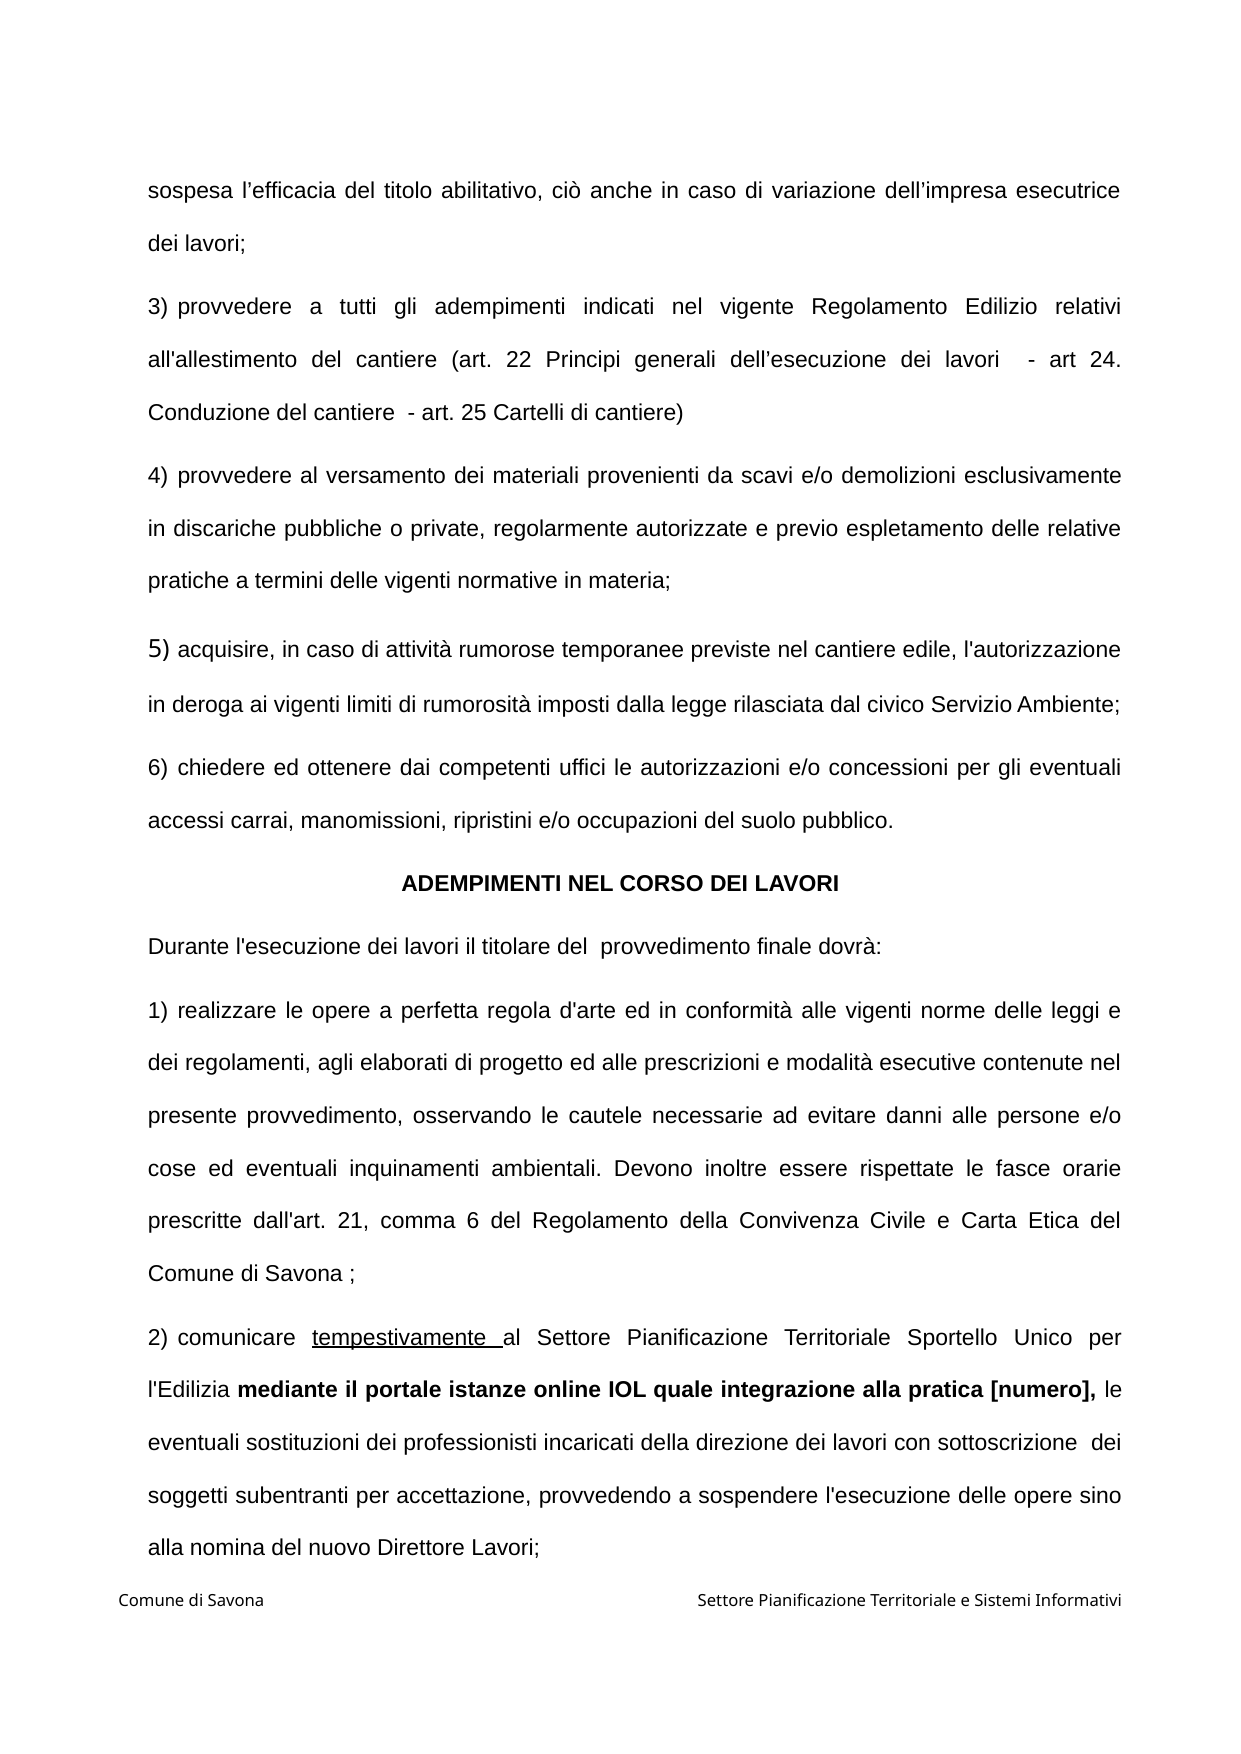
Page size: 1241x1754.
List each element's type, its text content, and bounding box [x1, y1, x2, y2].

list provvedere a tutti gli adempimenti indicati nel vigente Regolamento Edilizio relativi all'allestimento del cantiere (art. 22 Principi generali dell’esecuzione dei lavori - art 24. Conduzione del cantiere - art. 25 Cartelli di cantiere) [148, 293, 1122, 425]
list provvedere al versamento dei materiali provenienti da scavi e/o demolizioni esclusivamente in discariche pubbliche o private, regolarmente autorizzate e previo espletamento delle relative pratiche a termini delle vigenti normative in materia; [148, 462, 1122, 593]
list acquisire, in caso di attività rumorose temporanee previste nel cantiere edile, l'autorizzazione in deroga ai vigenti limiti di rumorosità imposti dalla legge rilasciata dal civico Servizio Ambiente; [148, 631, 1122, 717]
text ADEMPIMENTI NEL CORSO DEI LAVORI [148, 870, 1092, 896]
list sospesa l’efficacia del titolo abilitativo, ciò anche in caso di variazione dell’impresa esecutrice dei lavori; [148, 177, 1122, 256]
list realizzare le opere a perfetta regola d'arte ed in conformità alle vigenti norme delle leggi e dei regolamenti, agli elaborati di progetto ed alle prescrizioni e modalità esecutive contenute nel presente provvedimento, osservando le cautele necessarie ad evitare danni alle persone e/o cose ed eventuali inquinamenti ambientali. Devono inoltre essere rispettate le fasce orarie prescritte dall'art. 21, comma 6 del Regolamento della Convivenza Civile e Carta Etica del Comune di Savona ; [148, 997, 1122, 1286]
text Durante l'esecuzione dei lavori il titolare del provvedimento finale dovrà: [148, 933, 1092, 959]
list chiedere ed ottenere dai competenti uffici le autorizzazioni e/o concessioni per gli eventuali accessi carrai, manomissioni, ripristini e/o occupazioni del suolo pubblico. [148, 754, 1122, 833]
list comunicare tempestivamente al Settore Pianificazione Territoriale Sportello Unico per l'Edilizia mediante il portale istanze online IOL quale integrazione alla pratica [numero], le eventuali sostituzioni dei professionisti incaricati della direzione dei lavori con sottoscrizione dei soggetti subentranti per accettazione, provvedendo a sospendere l'esecuzione delle opere sino alla nomina del nuovo Direttore Lavori; [148, 1323, 1122, 1561]
